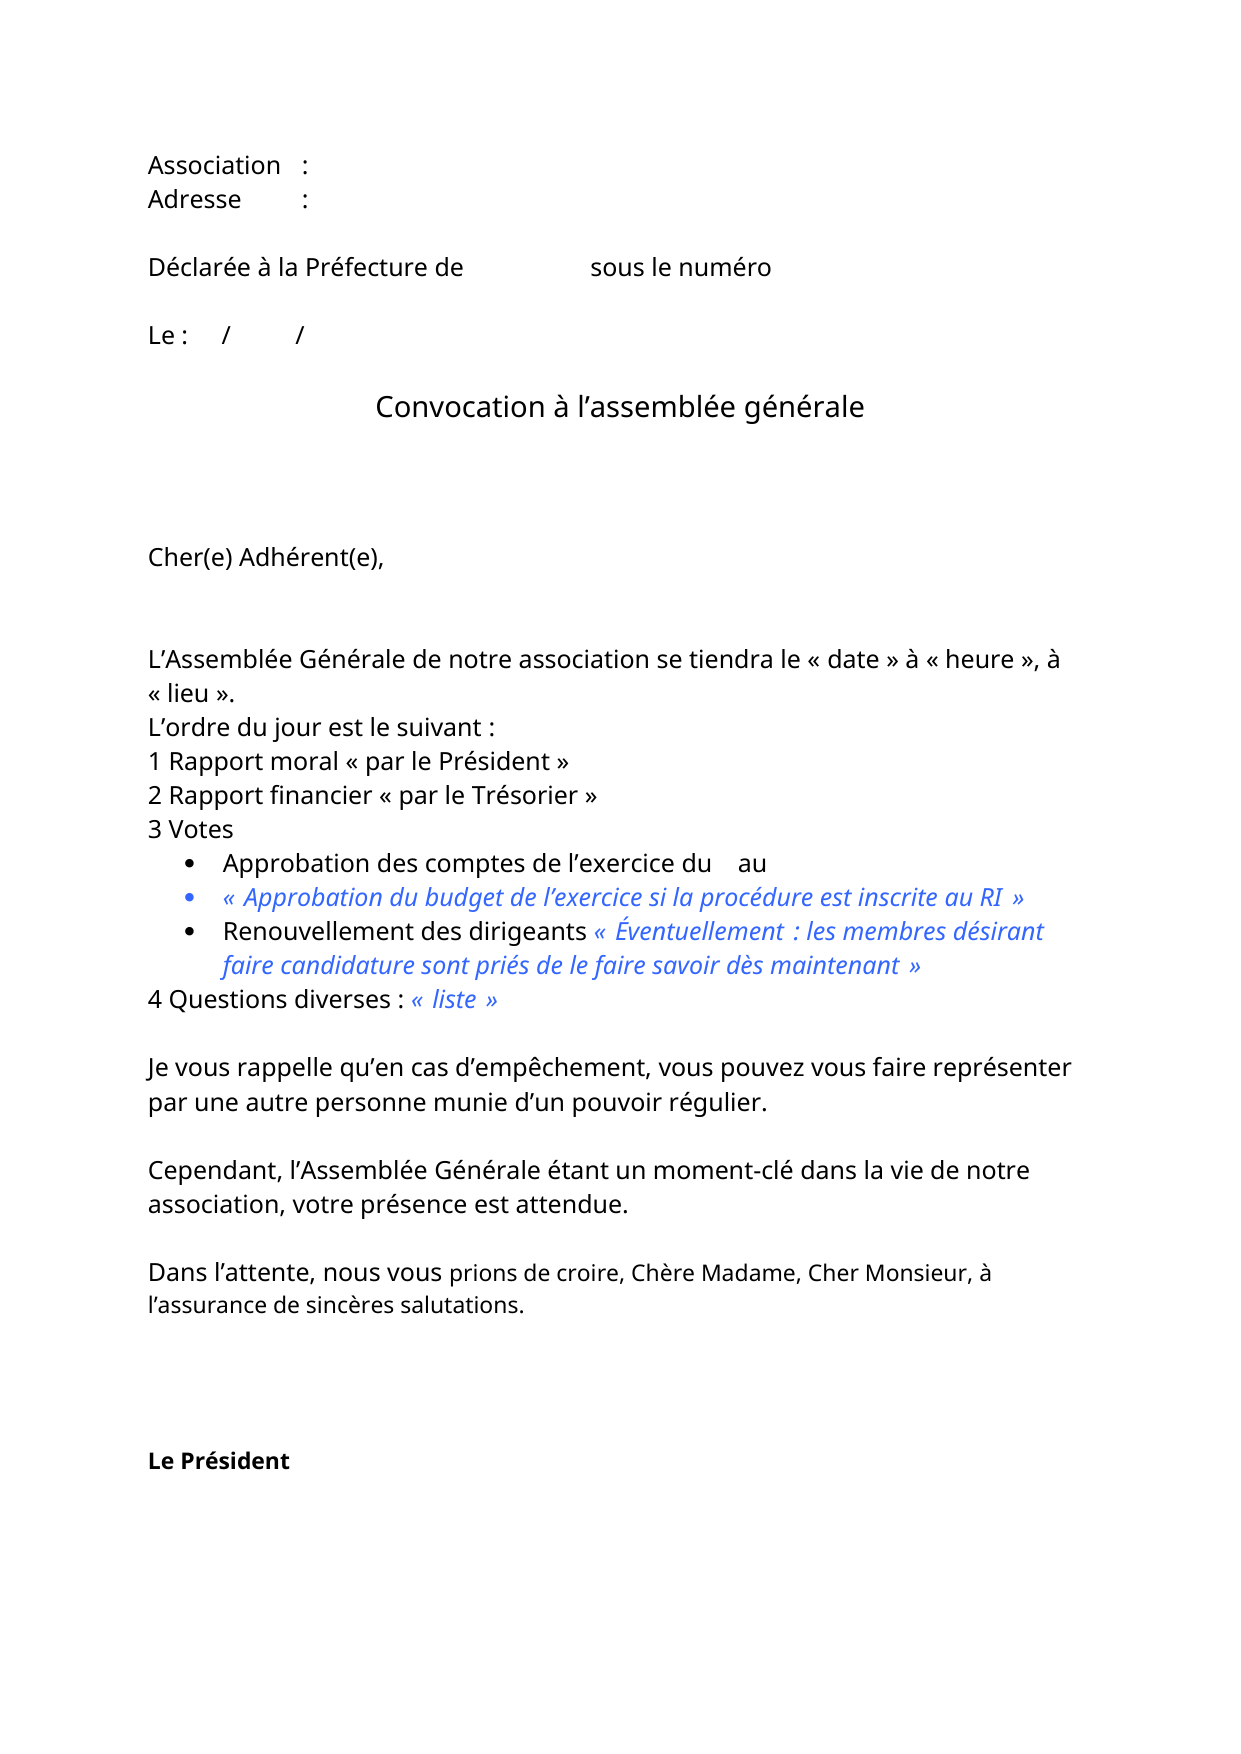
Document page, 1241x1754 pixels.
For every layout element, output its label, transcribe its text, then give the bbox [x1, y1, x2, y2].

text 3 Votes [148, 812, 1092, 846]
list Renouvellement des dirigeants « Éventuellement : les membres désirant faire candidature sont priés de le faire savoir dès maintenant » [185, 914, 1092, 982]
text Adresse : [148, 182, 1092, 216]
text Association : [148, 148, 1092, 182]
list Approbation des comptes de l’exercice du au [185, 846, 1092, 880]
text Déclarée à la Préfecture de sous le numéro [148, 250, 1092, 284]
text 1 Rapport moral « par le Président » [148, 743, 1092, 778]
text Je vous rappelle qu’en cas d’empêchement, vous pouvez vous faire représenter par une autre personne munie d’un pouvoir régulier. [148, 1050, 1092, 1118]
text Convocation à l’assemblée générale [148, 386, 1092, 426]
text Cher(e) Adhérent(e), [148, 539, 1092, 573]
text Le : / / [148, 318, 1092, 352]
list « Approbation du budget de l’exercice si la procédure est inscrite au RI » [185, 880, 1092, 914]
text L’Assemblée Générale de notre association se tiendra le « date » à « heure », à « lieu ». [148, 641, 1092, 709]
text Le Président [148, 1445, 1092, 1476]
text Cependant, l’Assemblée Générale étant un moment-clé dans la vie de notre association, votre présence est attendue. [148, 1152, 1092, 1220]
text L’ordre du jour est le suivant : [148, 709, 1092, 743]
text 2 Rapport financier « par le Trésorier » [148, 778, 1092, 812]
text Dans l’attente, nous vous prions de croire, Chère Madame, Cher Monsieur, à l’assurance de sincères salutations. [148, 1254, 1092, 1320]
text 4 Questions diverses : « liste » [148, 982, 1092, 1016]
